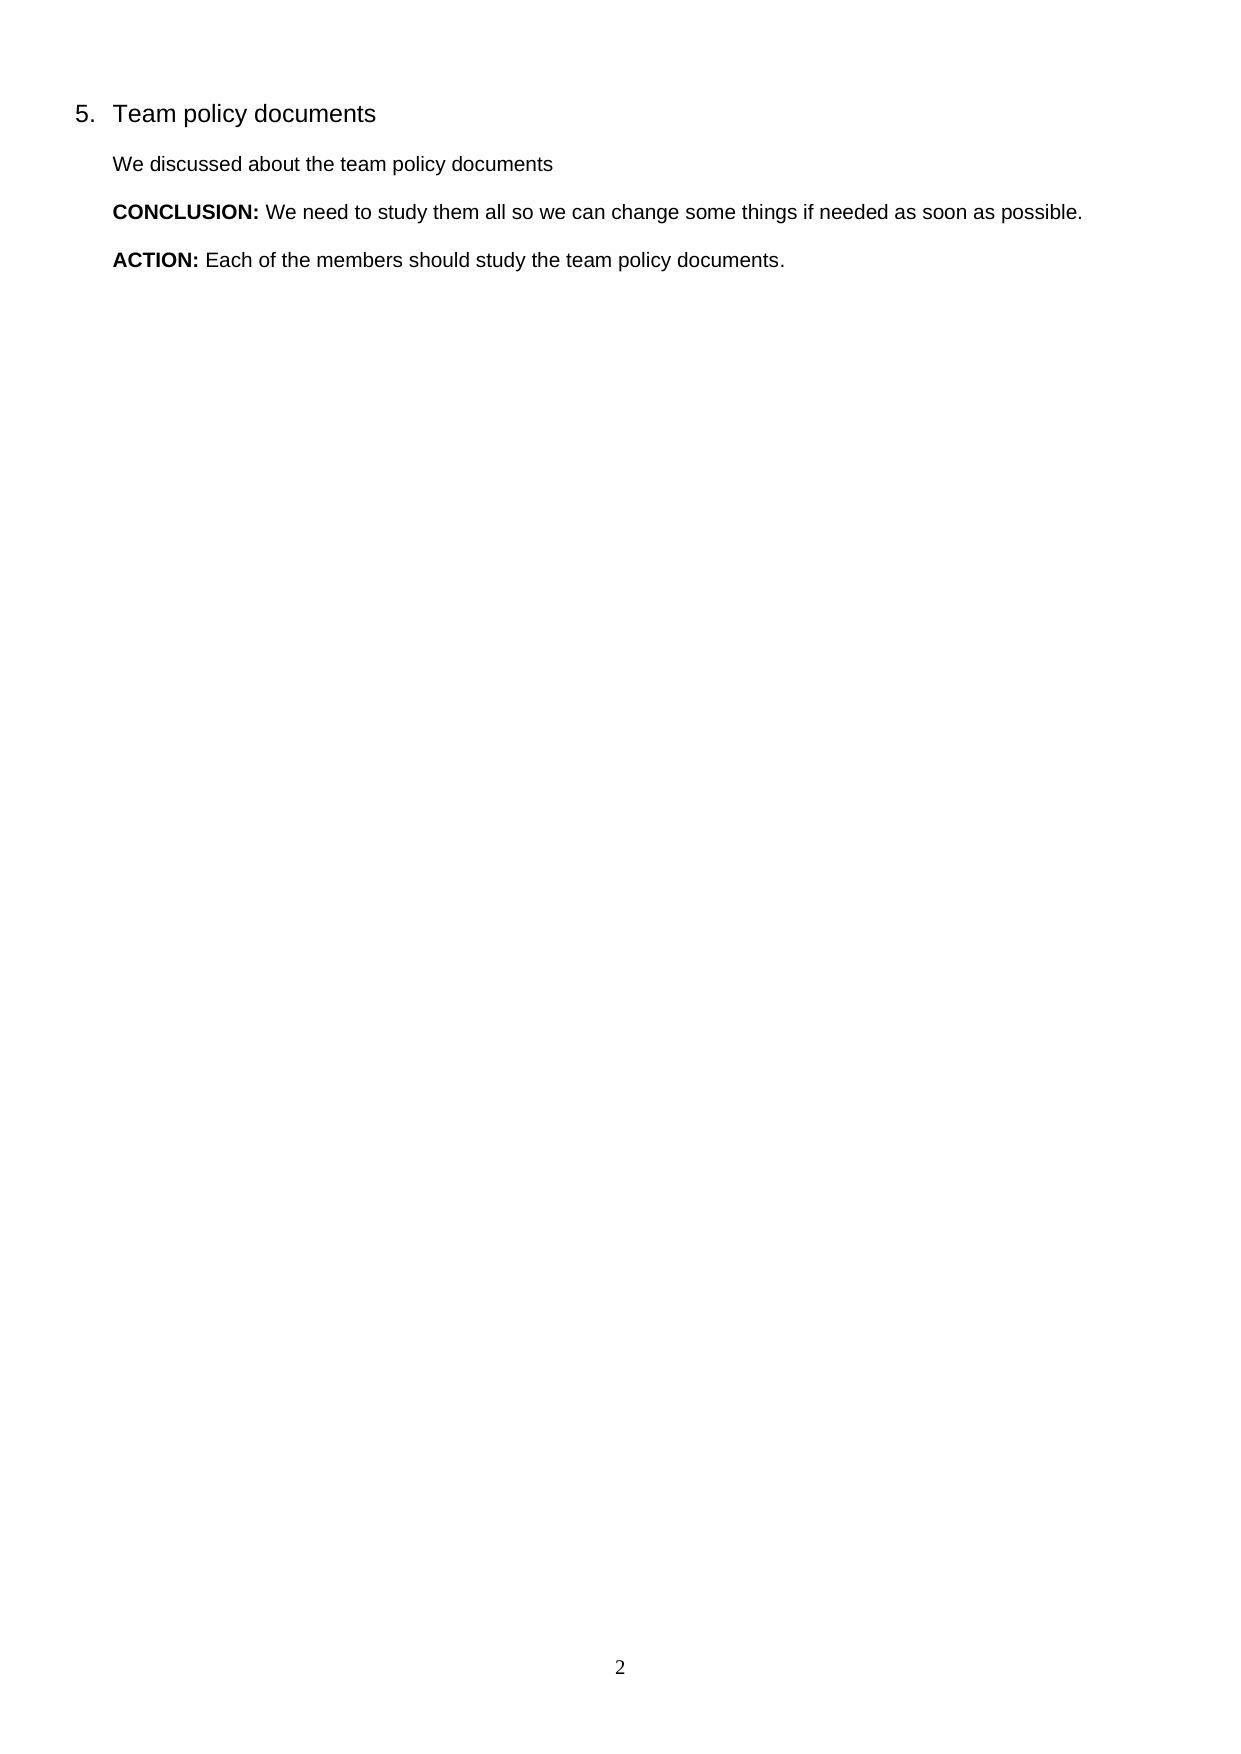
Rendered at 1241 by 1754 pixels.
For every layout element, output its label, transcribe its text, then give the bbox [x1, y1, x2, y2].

text CONCLUSION: We need to study them all so we can change some things if needed as soon as possible. [112, 200, 1165, 224]
text ACTION: Each of the members should study the team policy documents. [112, 248, 1165, 272]
list Team policy documents [75, 99, 1165, 128]
text We discussed about the team policy documents [112, 152, 1165, 176]
